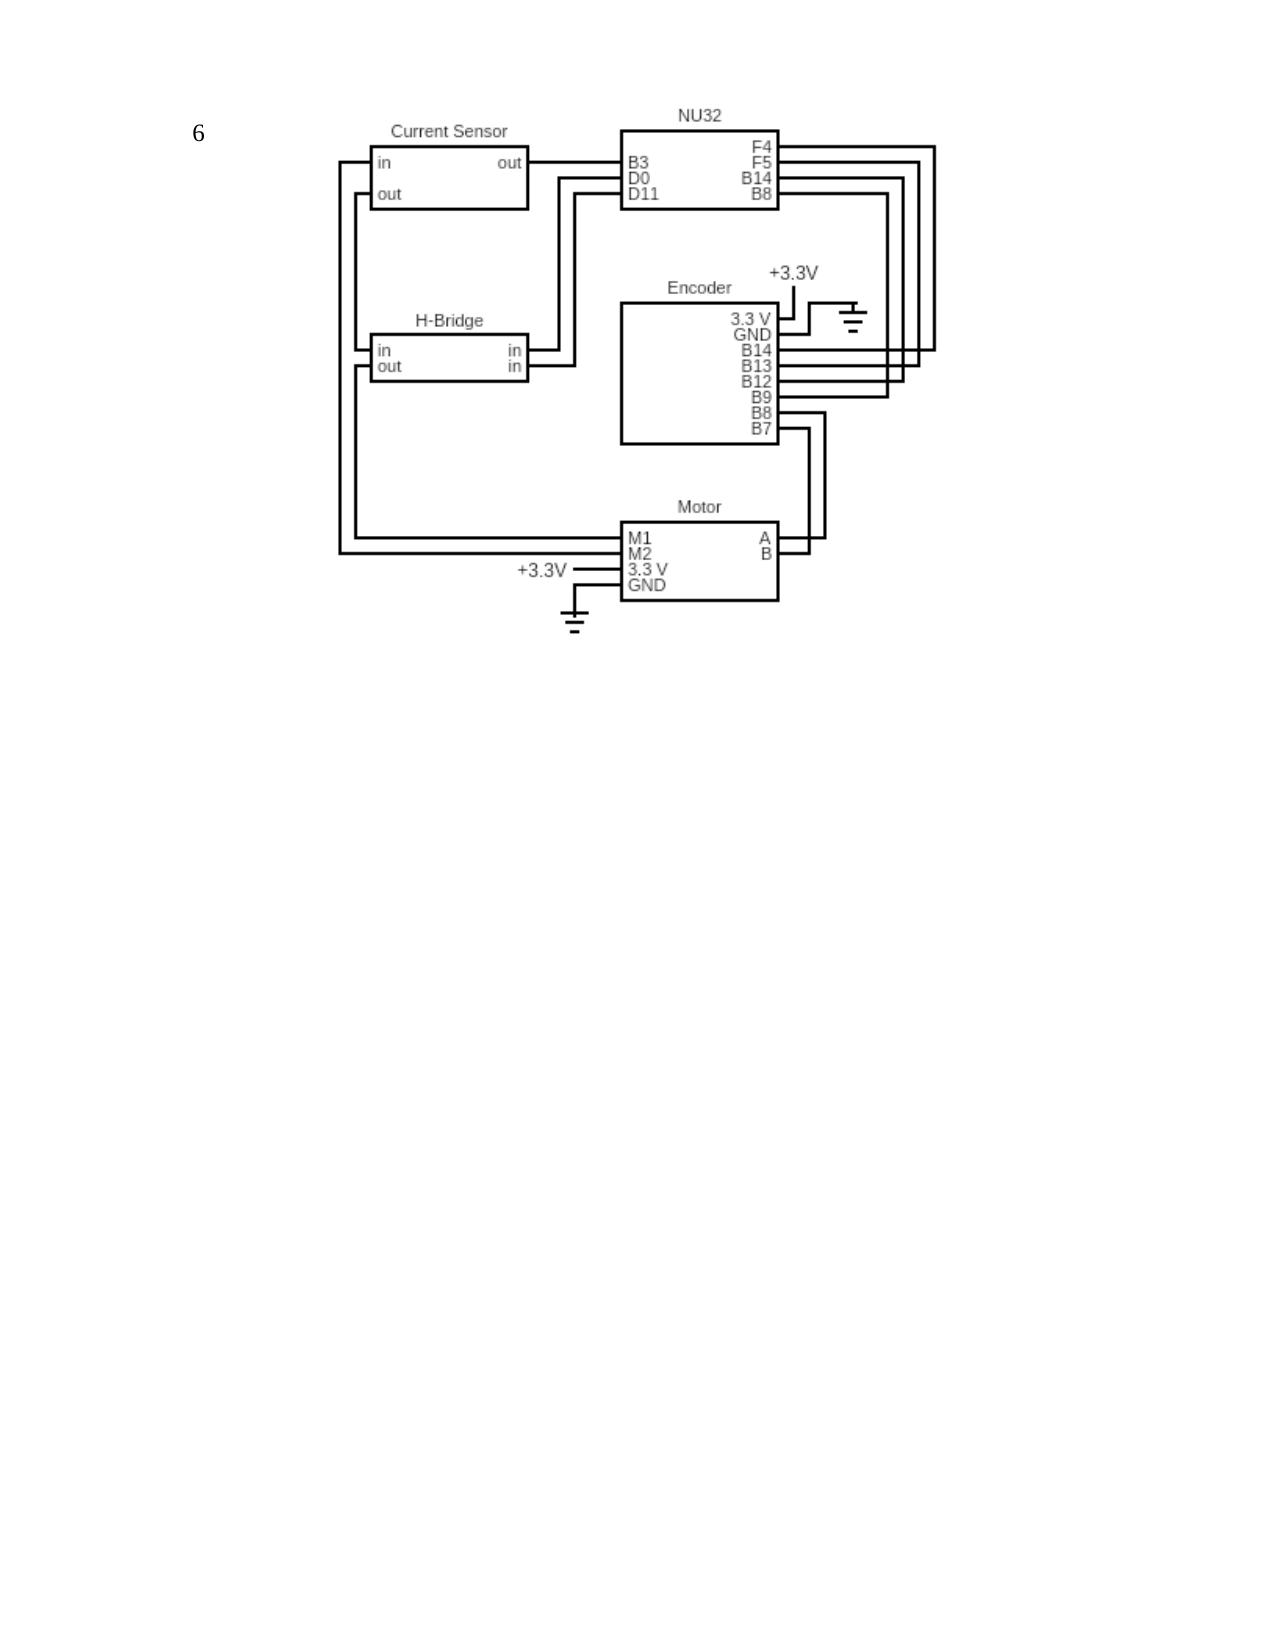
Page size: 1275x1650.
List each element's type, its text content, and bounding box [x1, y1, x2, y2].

text 6 [118, 118, 309, 147]
picture [309, 54, 966, 662]
text [966, 118, 1157, 147]
